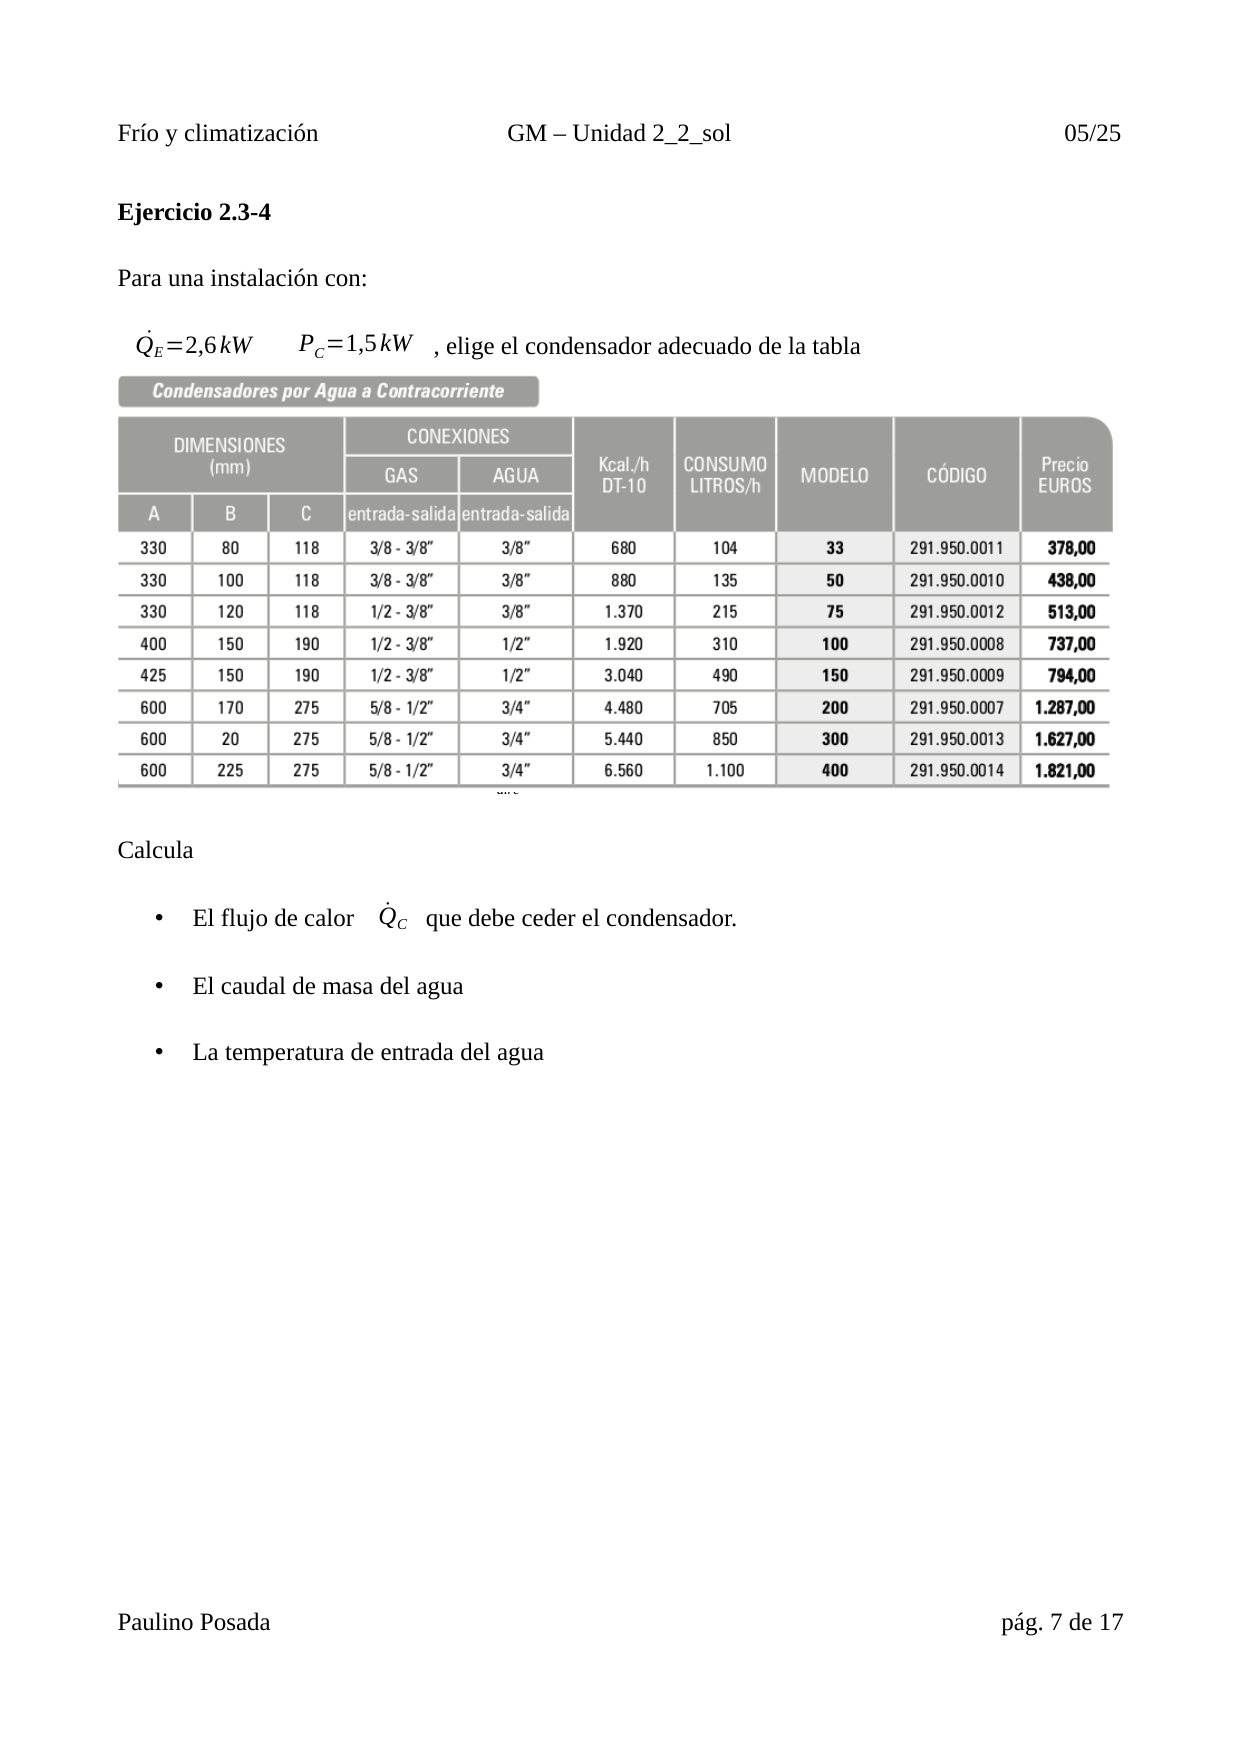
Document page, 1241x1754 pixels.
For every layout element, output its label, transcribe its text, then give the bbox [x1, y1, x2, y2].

list La temperatura de entrada del agua [155, 1037, 1123, 1066]
text Ejercicio 2.3-4 [117, 197, 1123, 226]
list El flujo de calor que debe ceder el condensador. [155, 901, 1123, 933]
list El caudal de masa del agua [155, 971, 1123, 999]
text Calcula [117, 835, 1123, 864]
picture [118, 374, 1123, 792]
text Para una instalación con: [117, 263, 1123, 292]
text , elige el condensador adecuado de la tabla [117, 330, 1123, 362]
text Suponiendo una temperatura de condensación de se deduce que la temperatura media del aire en el condensador será de . [117, 733, 1123, 798]
